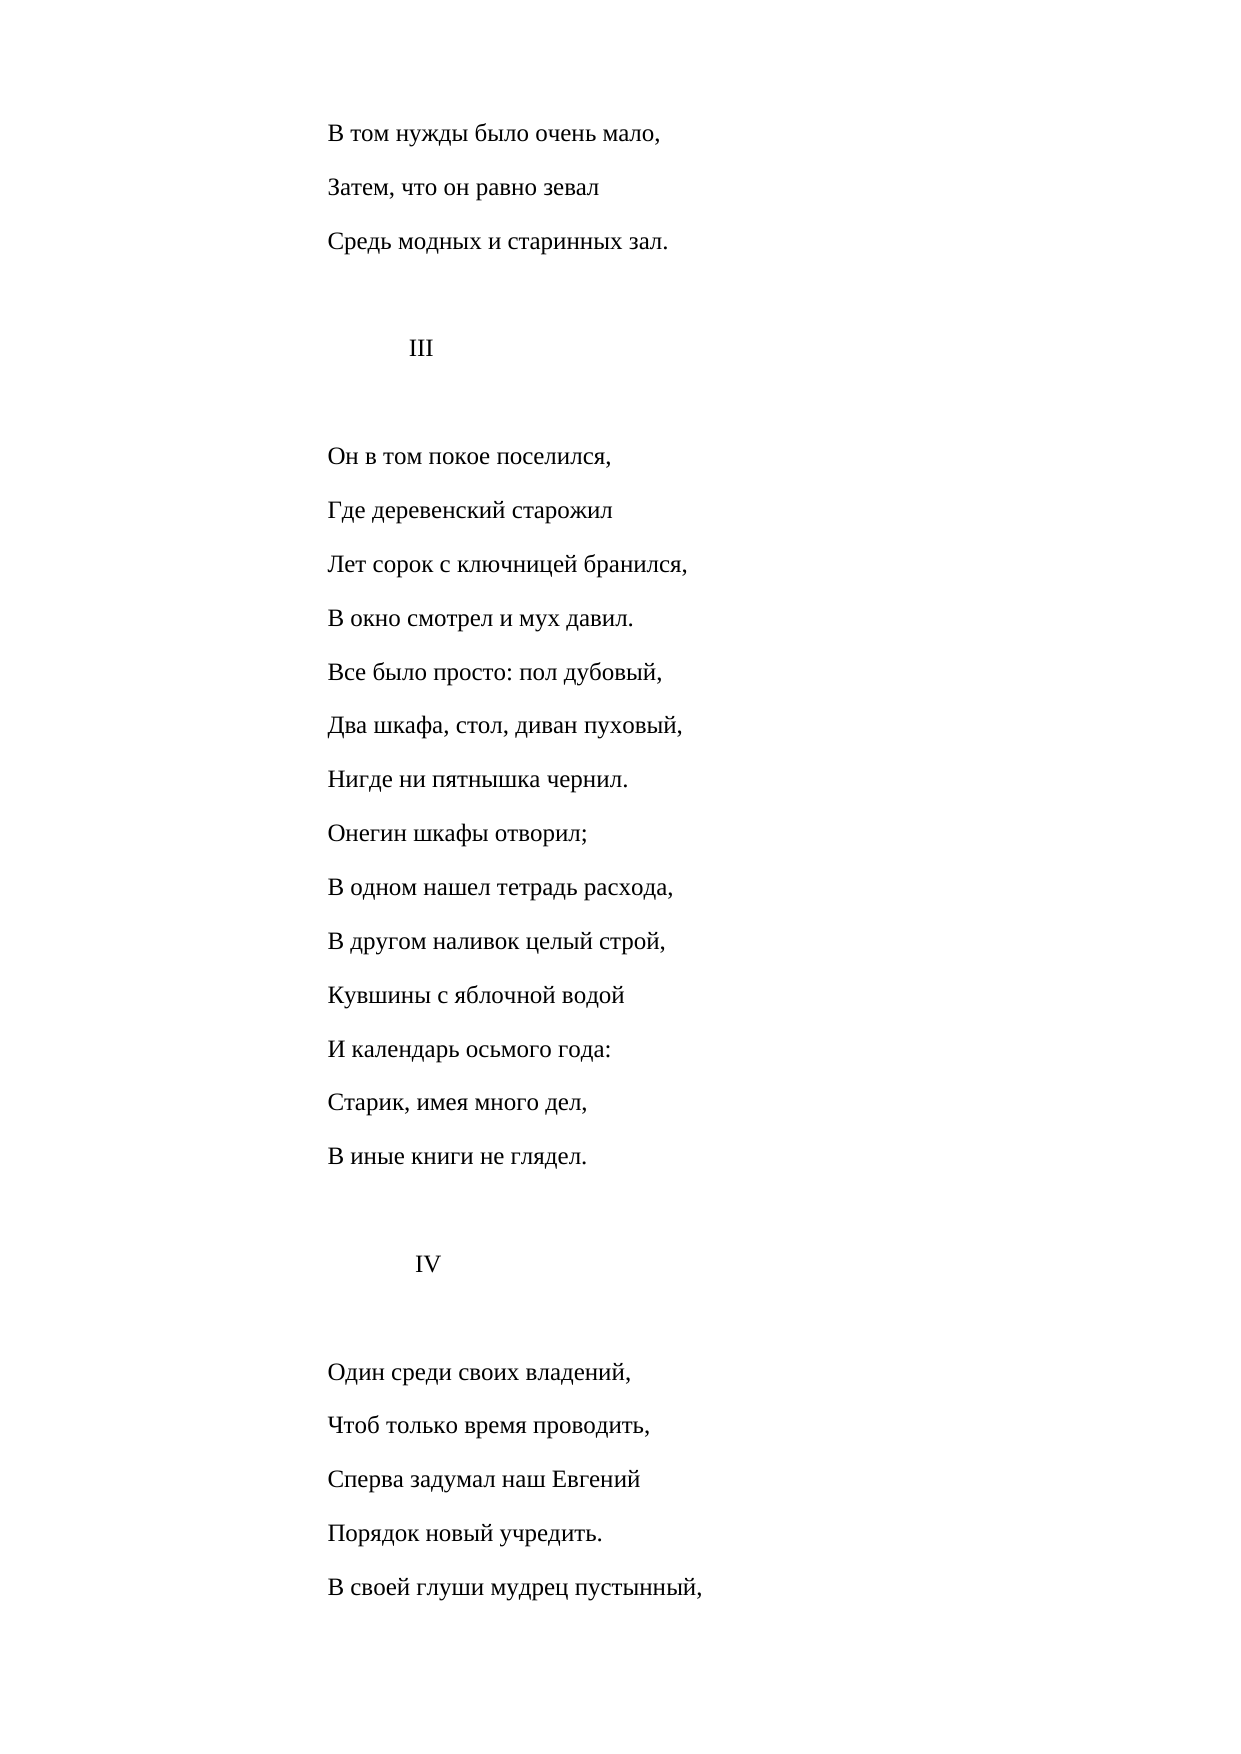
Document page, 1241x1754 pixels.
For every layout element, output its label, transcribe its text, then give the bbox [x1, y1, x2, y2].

text Все было просто: пол дубовый, [177, 657, 1152, 685]
text И календарь осьмого года: [177, 1034, 1152, 1062]
text Сперва задумал наш Евгений [177, 1464, 1152, 1493]
text В иные книги не глядел. [177, 1141, 1152, 1170]
text Лет сорок с ключницей бранился, [177, 549, 1152, 578]
text В окно смотрел и мух давил. [177, 603, 1152, 632]
text Затем, что он равно зевал [177, 172, 1152, 201]
text В одном нашел тетрадь расхода, [177, 872, 1152, 901]
text IV [177, 1249, 1152, 1278]
text III [177, 333, 1152, 362]
text Старик, имея много дел, [177, 1087, 1152, 1116]
text Онегин шкафы отворил; [177, 818, 1152, 847]
text Нигде ни пятнышка чернил. [177, 764, 1152, 793]
text Он в том покое поселился, [177, 441, 1152, 470]
text Два шкафа, стол, диван пуховый, [177, 711, 1152, 739]
text В другом наливок целый строй, [177, 926, 1152, 955]
text Где деревенский старожил [177, 495, 1152, 524]
text В том нужды было очень мало, [177, 118, 1152, 147]
text Чтоб только время проводить, [177, 1411, 1152, 1439]
text В своей глуши мудрец пустынный, [177, 1572, 1152, 1601]
text Порядок новый учредить. [177, 1518, 1152, 1547]
text Кувшины с яблочной водой [177, 980, 1152, 1008]
text Один среди своих владений, [177, 1357, 1152, 1386]
text Средь модных и старинных зал. [177, 226, 1152, 254]
